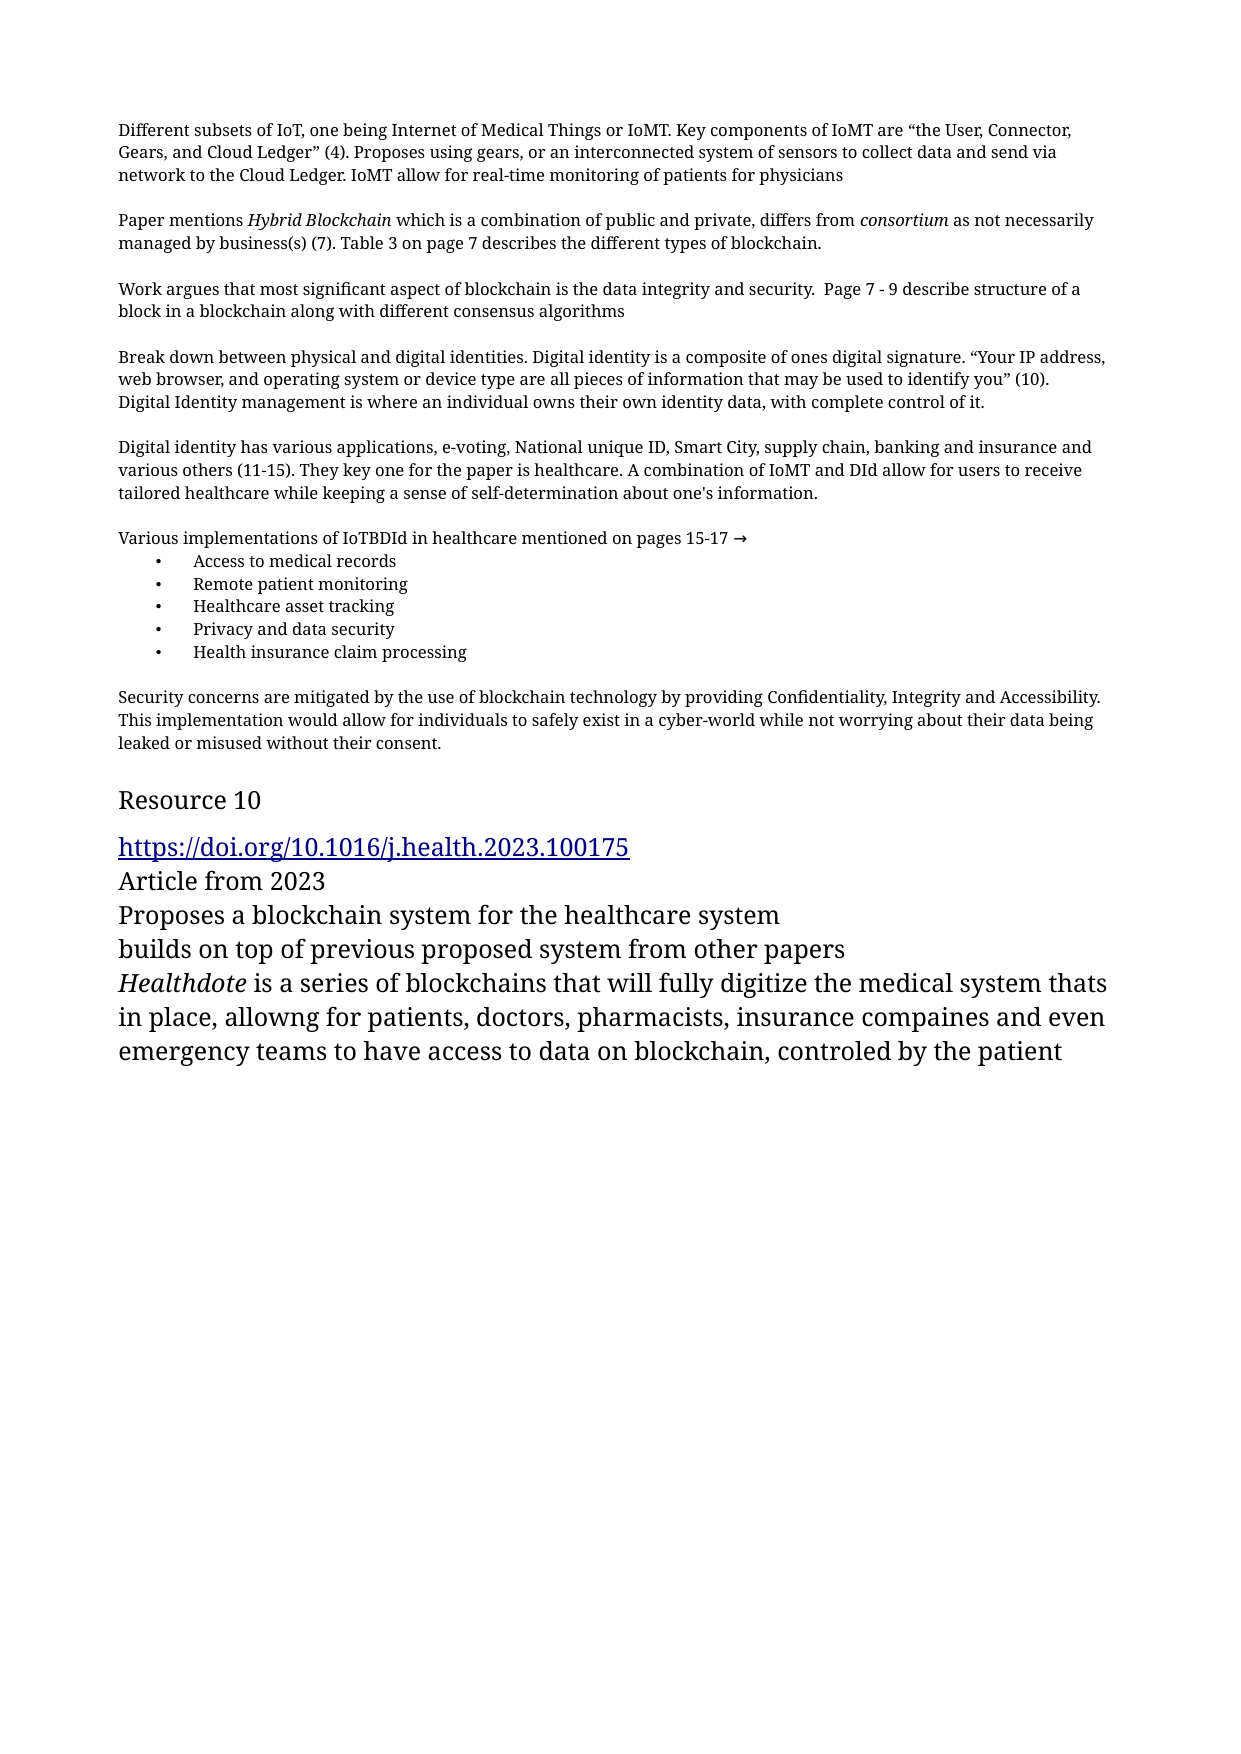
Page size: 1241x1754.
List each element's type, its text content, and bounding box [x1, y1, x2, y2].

list Remote patient monitoring [156, 572, 1122, 595]
text Digital identity has various applications, e-voting, National unique ID, Smart City, supply chain, banking and insurance and various others (11-15). They key one for the paper is healthcare. A combination of IoMT and DId allow for users to receive tailored healthcare while keeping a sense of self-determination about one's information. [118, 436, 1122, 504]
text Article from 2023 [118, 863, 1122, 898]
text https://doi.org/10.1016/j.health.2023.100175 [118, 829, 1122, 863]
subtitle Resource 10 [118, 783, 1122, 817]
list Health insurance claim processing [156, 640, 1122, 663]
text Healthdote is a series of blockchains that will fully digitize the medical system thats in place, allowng for patients, doctors, pharmacists, insurance compaines and even emergency teams to have access to data on blockchain, controled by the patient [118, 966, 1122, 1068]
text Work argues that most significant aspect of blockchain is the data integrity and security. Page 7 - 9 describe structure of a block in a blockchain along with different consensus algorithms [118, 277, 1122, 322]
list Healthcare asset tracking [156, 595, 1122, 618]
text Various implementations of IoTBDId in healthcare mentioned on pages 15-17 → [118, 527, 1122, 549]
list Access to medical records [156, 549, 1122, 572]
text builds on top of previous proposed system from other papers [118, 932, 1122, 966]
text Break down between physical and digital identities. Digital identity is a composite of ones digital signature. “Your IP address, web browser, and operating system or device type are all pieces of information that may be used to identify you” (10). [118, 345, 1122, 391]
text Paper mentions Hybrid Blockchain which is a combination of public and private, differs from consortium as not necessarily managed by business(s) (7). Table 3 on page 7 describes the different types of blockchain. [118, 209, 1122, 254]
text Security concerns are mitigated by the use of blockchain technology by providing Confidentiality, Integrity and Accessibility. This implementation would allow for individuals to safely exist in a cyber-world while not worrying about their data being leaked or misused without their consent. [118, 686, 1122, 754]
text Digital Identity management is where an individual owns their own identity data, with complete control of it. [118, 391, 1122, 413]
list Privacy and data security [156, 618, 1122, 640]
text Different subsets of IoT, one being Internet of Medical Things or IoMT. Key components of IoMT are “the User, Connector, Gears, and Cloud Ledger” (4). Proposes using gears, or an interconnected system of sensors to collect data and send via network to the Cloud Ledger. IoMT allow for real-time monitoring of patients for physicians [118, 118, 1122, 186]
text Proposes a blockchain system for the healthcare system [118, 898, 1122, 932]
